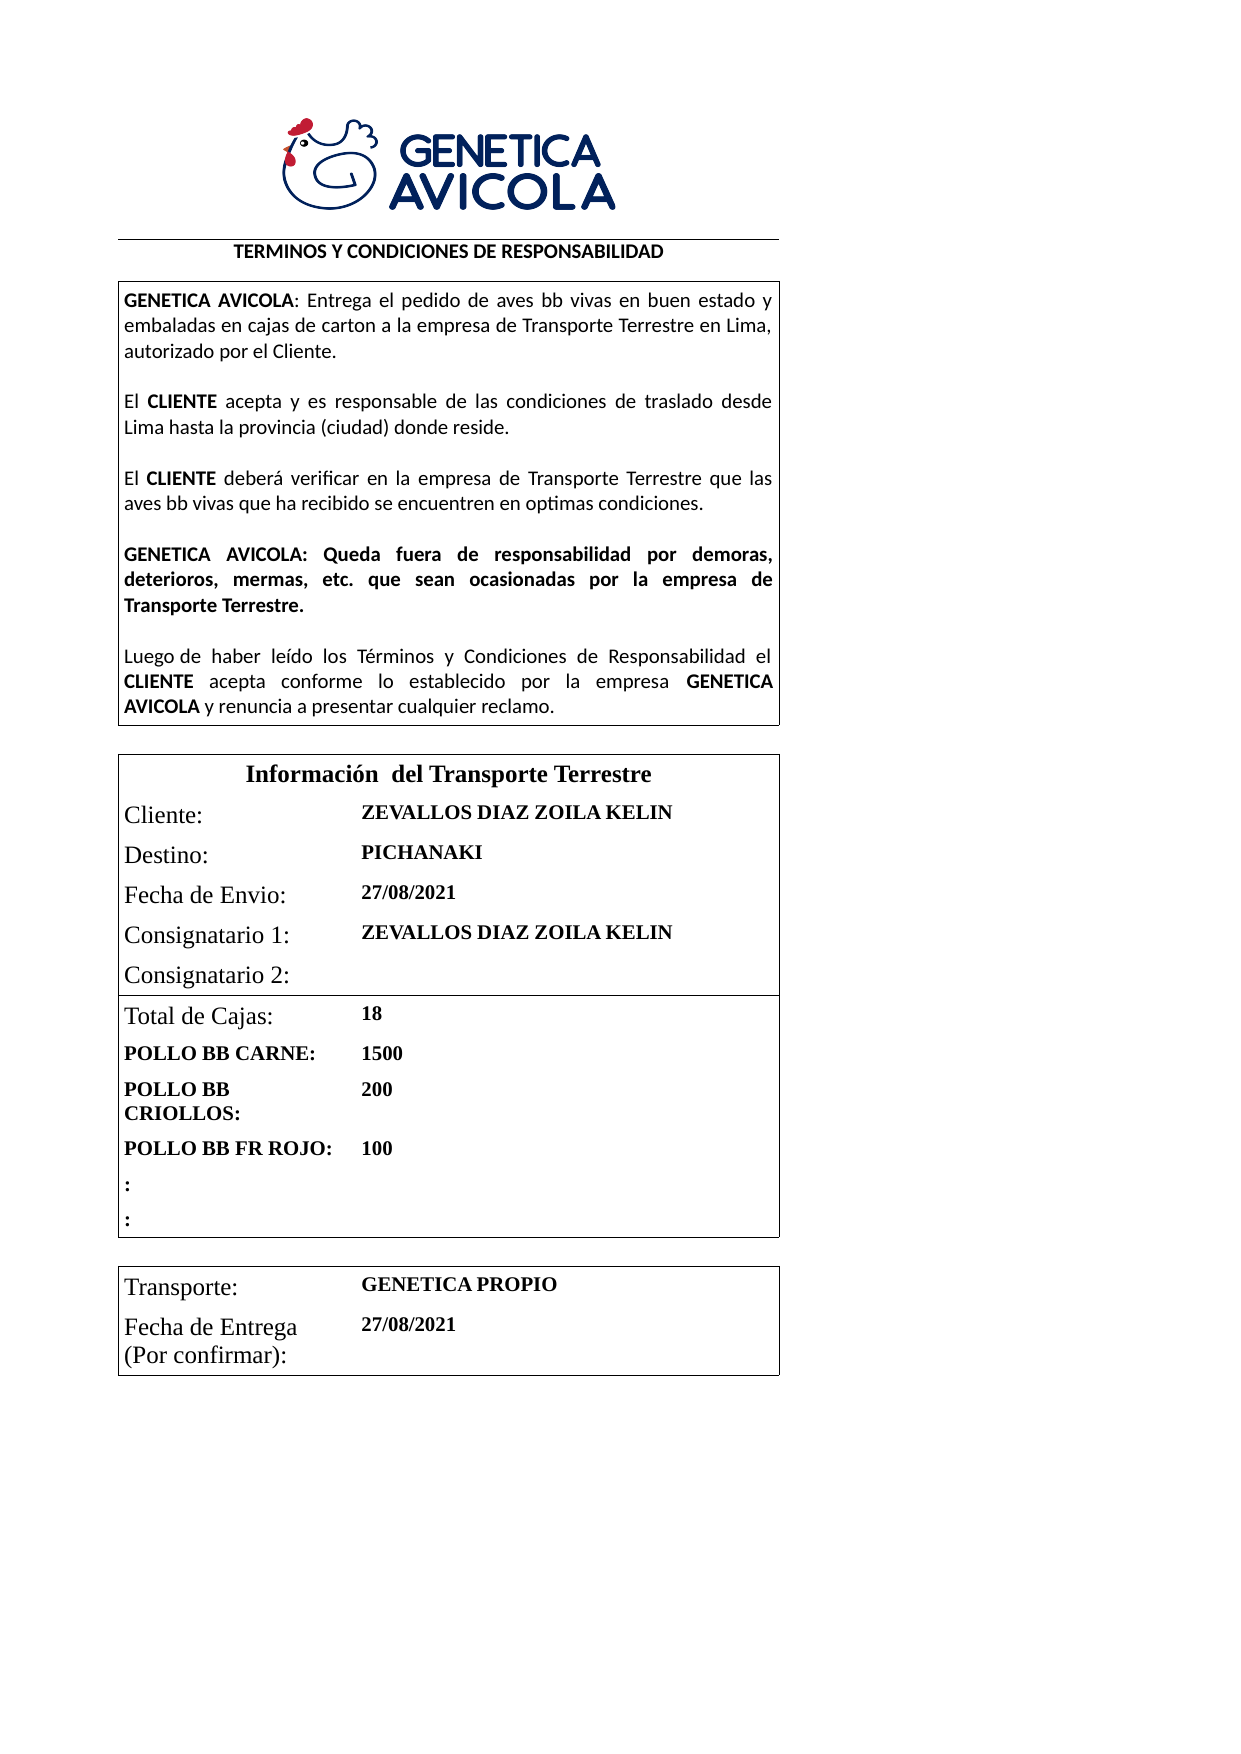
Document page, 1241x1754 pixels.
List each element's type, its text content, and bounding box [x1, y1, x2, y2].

table_header Información del Transporte Terrestre [119, 755, 779, 794]
table_cell 18 [356, 996, 779, 1035]
table_cell 27/08/2021 [356, 874, 779, 914]
table_cell [356, 955, 779, 995]
table_cell Fecha de Envio: [119, 874, 356, 914]
table_cell [356, 1201, 779, 1237]
picture [282, 118, 616, 210]
table_cell Cliente: [119, 794, 356, 834]
table_cell POLLO BB FR ROJO: [119, 1130, 356, 1166]
table_cell Total de Cajas: [119, 996, 356, 1035]
table_cell : [119, 1166, 356, 1201]
table_cell Consignatario 1: [119, 915, 356, 955]
table_cell [118, 1238, 356, 1266]
table_cell POLLO BB CARNE: [119, 1035, 356, 1071]
table_cell ZEVALLOS DIAZ ZOILA KELIN [356, 794, 779, 834]
table_header TERMINOS Y CONDICIONES DE RESPONSABILIDAD [118, 240, 779, 281]
table_cell : [119, 1201, 356, 1237]
table_cell 200 [356, 1071, 779, 1130]
table_cell Consignatario 2: [119, 955, 356, 995]
table_cell Fecha de Entrega (Por confirmar): [119, 1306, 356, 1375]
table_cell PICHANAKI [356, 834, 779, 874]
table_cell POLLO BB CRIOLLOS: [119, 1071, 356, 1130]
table_cell 100 [356, 1130, 779, 1166]
table_cell GENETICA AVICOLA: Entrega el pedido de aves bb vivas en buen estado y embaladas en cajas de carton a la empresa de Transporte Terrestre en Lima, autorizado por el Cliente. El CLIENTE acepta y es responsable de las condiciones de traslado desde Lima hasta la provincia (ciudad) donde reside. El CLIENTE deberá verificar en la empresa de Transporte Terrestre que las aves bb vivas que ha recibido se encuentren en optimas condiciones. GENETICA AVICOLA: Queda fuera de responsabilidad por demoras, deterioros, mermas, etc. que sean ocasionadas por la empresa de Transporte Terrestre. Luego de haber leído los Términos y Condiciones de Responsabilidad el CLIENTE acepta conforme lo establecido por la empresa GENETICA AVICOLA y renuncia a presentar cualquier reclamo. [119, 282, 779, 725]
table_cell 27/08/2021 [356, 1306, 779, 1375]
table_cell Transporte: [119, 1267, 356, 1306]
table_cell Destino: [119, 834, 356, 874]
table_cell GENETICA PROPIO [356, 1267, 779, 1306]
table_cell [356, 1166, 779, 1201]
table_cell ZEVALLOS DIAZ ZOILA KELIN [356, 915, 779, 955]
table_cell [356, 1238, 779, 1266]
table_cell 1500 [356, 1035, 779, 1071]
